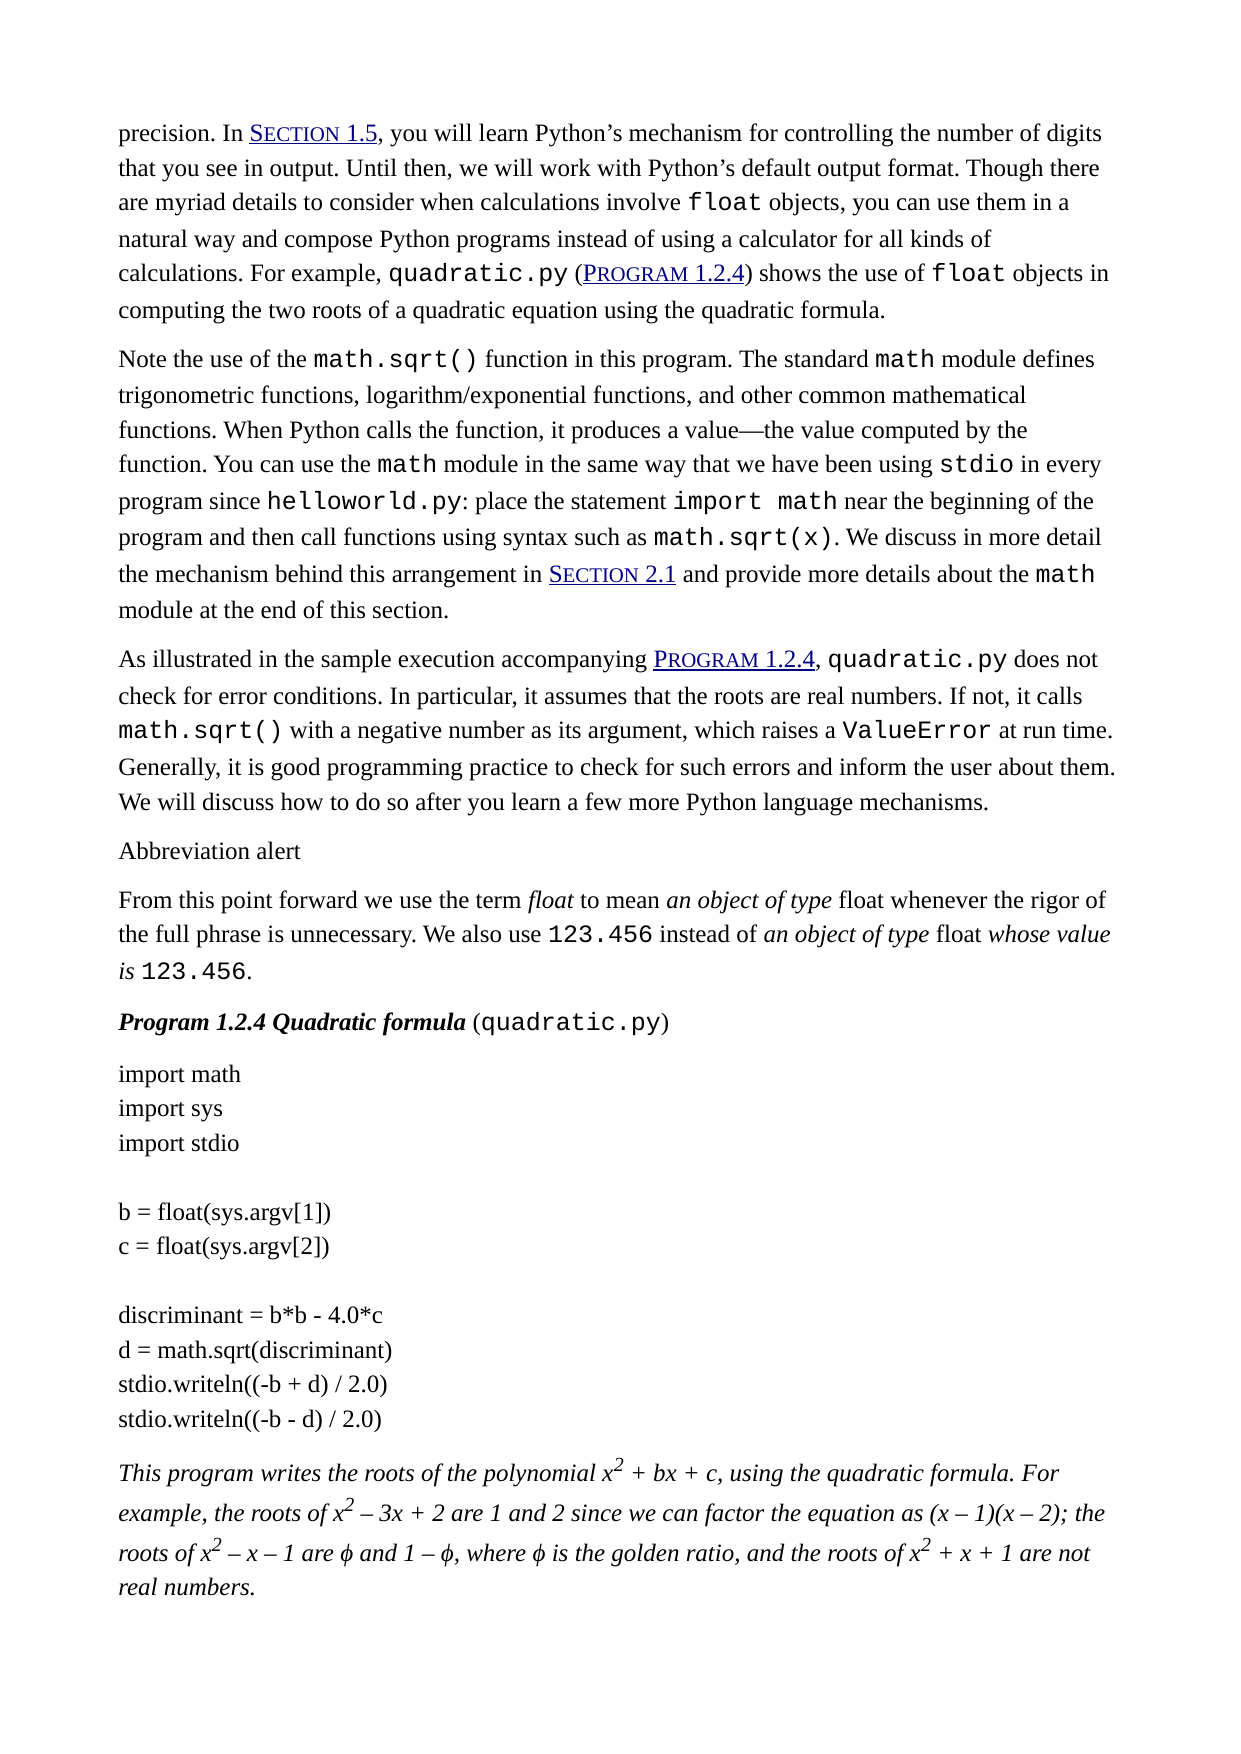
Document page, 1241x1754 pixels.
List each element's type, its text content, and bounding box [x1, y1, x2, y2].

text Note the use of the math.sqrt() function in this program. The standard math module defines trigonometric functions, logarithm/exponential functions, and other common mathematical functions. When Python calls the function, it produces a value—the value computed by the function. You can use the math module in the same way that we have been using stdio in every program since helloworld.py: place the statement import math near the beginning of the program and then call functions using syntax such as math.sqrt(x). We discuss in more detail the mechanism behind this arrangement in SECTION 2.1 and provide more details about the math module at the end of this section. [118, 344, 1122, 624]
text From this point forward we use the term float to mean an object of type float whenever the rigor of the full phrase is unnecessary. We also use 123.456 instead of an object of type float whose value is 123.456. [118, 885, 1122, 987]
text As illustrated in the sample execution accompanying PROGRAM 1.2.4, quadratic.py does not check for error conditions. In particular, it assumes that the roots are real numbers. If not, it calls math.sqrt() with a negative number as its argument, which raises a ValueError at run time. Generally, it is good programming practice to check for such errors and inform the user about them. We will discuss how to do so after you learn a few more Python language mechanisms. [118, 644, 1122, 815]
text This program writes the roots of the polynomial x2 + bx + c, using the quadratic formula. For example, the roots of x2 – 3x + 2 are 1 and 2 since we can factor the equation as (x – 1)(x – 2); the roots of x2 – x – 1 are ϕ and 1 – ϕ, where ϕ is the golden ratio, and the roots of x2 + x + 1 are not real numbers. [118, 1453, 1122, 1601]
text Program 1.2.4 Quadratic formula (quadratic.py) [118, 1007, 1122, 1038]
text import math import sys import stdio b = float(sys.argv[1]) c = float(sys.argv[2]) discriminant = b*b - 4.0*c d = math.sqrt(discriminant) stdio.writeln((-b + d) / 2.0) stdio.writeln((-b - d) / 2.0) [118, 1059, 1122, 1432]
text Abbreviation alert [118, 836, 1122, 864]
text precision. In SECTION 1.5, you will learn Python’s mechanism for controlling the number of digits that you see in output. Until then, we will work with Python’s default output format. Though there are myriad details to consider when calculations involve float objects, you can use them in a natural way and compose Python programs instead of using a calculator for all kinds of calculations. For example, quadratic.py (PROGRAM 1.2.4) shows the use of float objects in computing the two roots of a quadratic equation using the quadratic formula. [118, 118, 1122, 323]
